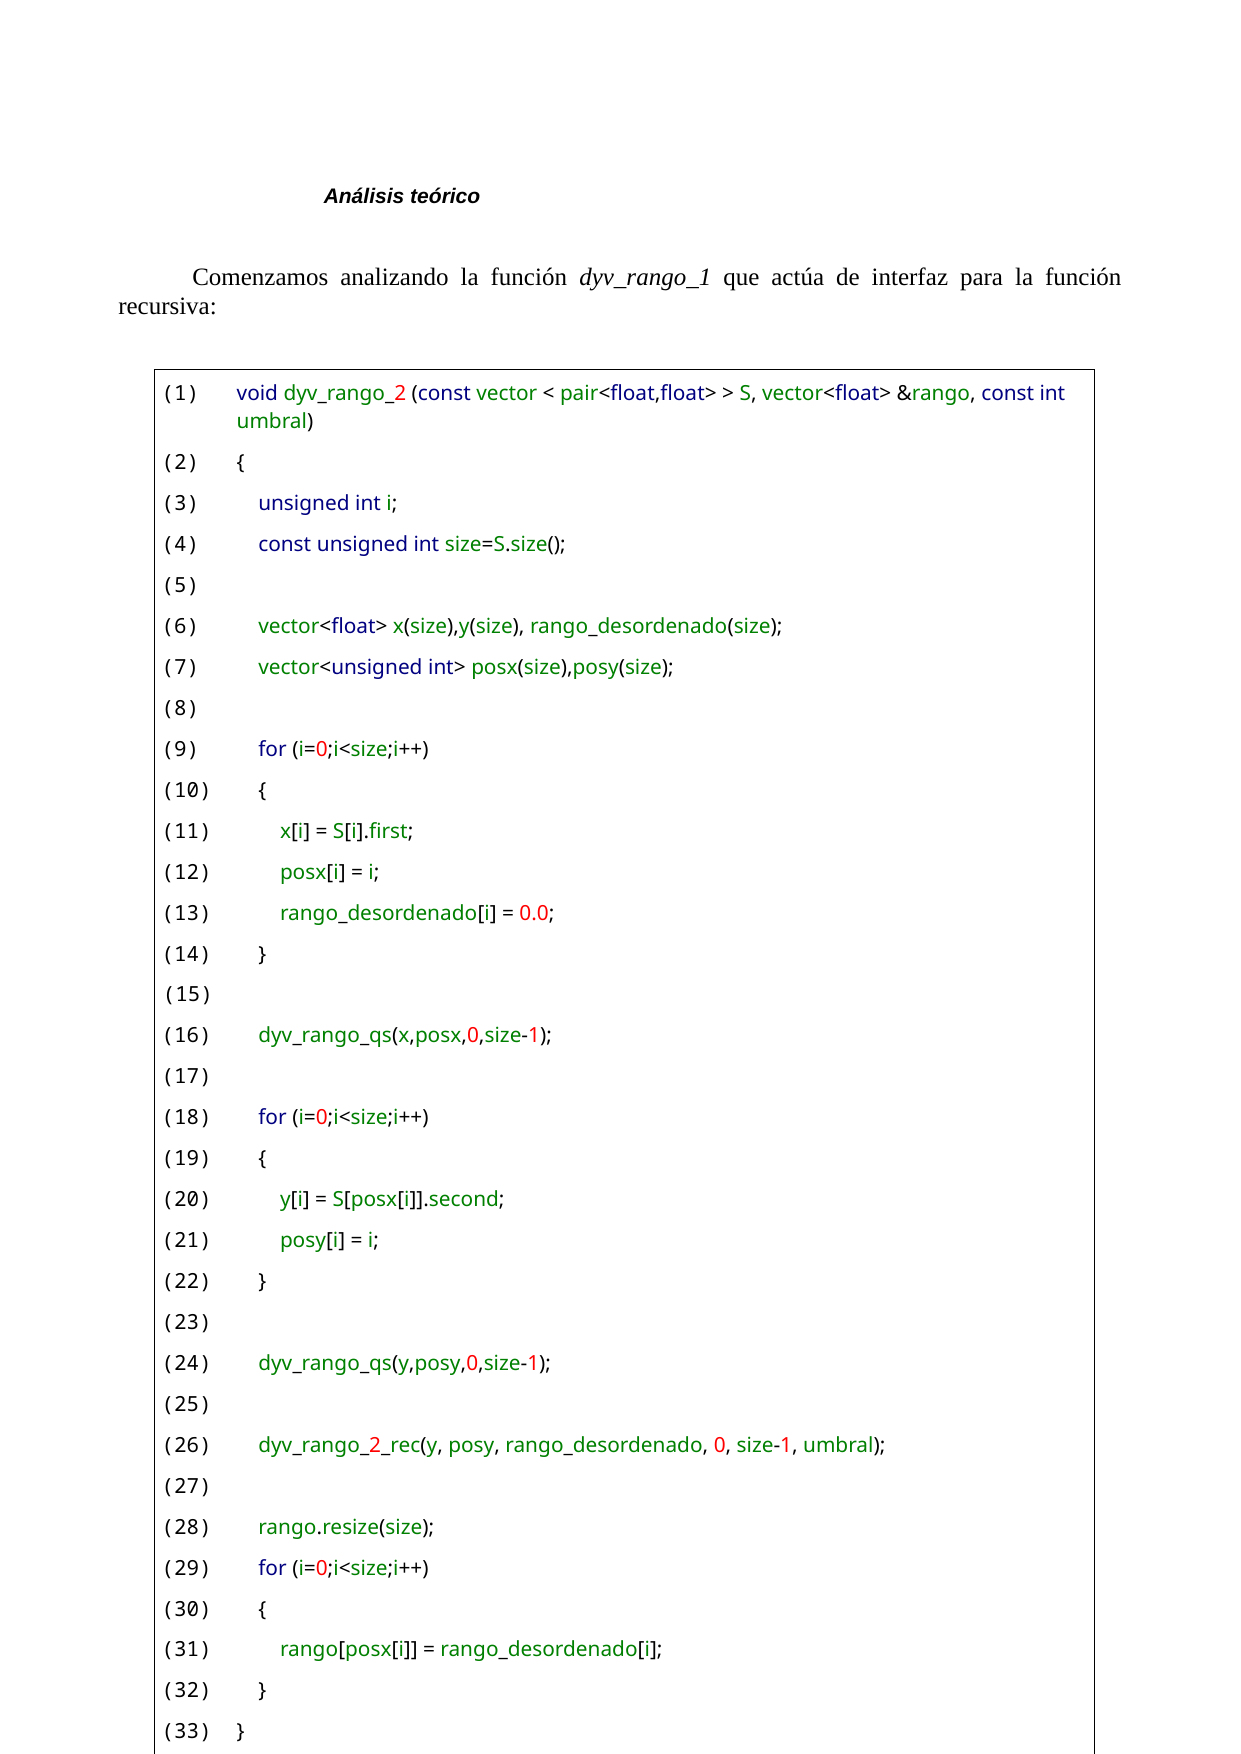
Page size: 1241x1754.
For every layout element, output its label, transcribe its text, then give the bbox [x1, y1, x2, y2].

list unsigned int i; [161, 488, 1085, 517]
list posy[i] = i; [161, 1225, 1085, 1254]
list const unsigned int size=S.size(); [161, 529, 1085, 558]
subtitle Análisis teórico [323, 184, 1122, 208]
list } [161, 1676, 1085, 1704]
list vector<unsigned int> posx(size),posy(size); [161, 652, 1085, 681]
list for (i=0;i<size;i++) [161, 734, 1085, 762]
list { [161, 775, 1085, 803]
list { [161, 447, 1085, 476]
list dyv_rango_qs(x,posx,0,size-1); [161, 1021, 1085, 1049]
list y[i] = S[posx[i]].second; [161, 1184, 1085, 1213]
list { [161, 1594, 1085, 1622]
list } [161, 1716, 1085, 1745]
list posx[i] = i; [161, 857, 1085, 885]
list rango.resize(size); [161, 1512, 1085, 1540]
list } [161, 1266, 1085, 1294]
text Nota: Todos los logaritmos expresados en este apartado son en base 2. [155, 370, 1094, 1754]
list dyv_rango_2_rec(y, posy, rango_desordenado, 0, size-1, umbral); [161, 1430, 1085, 1458]
text Nota: Todos los logaritmos expresados en este apartado son en base 2. [118, 332, 1122, 361]
text Comenzamos analizando la función dyv_rango_1 que actúa de interfaz para la función recursiva: [118, 262, 1122, 319]
list vector<float> x(size),y(size), rango_desordenado(size); [161, 611, 1085, 639]
list for (i=0;i<size;i++) [161, 1102, 1085, 1131]
list { [161, 1143, 1085, 1172]
list rango_desordenado[i] = 0.0; [161, 898, 1085, 926]
list rango[posx[i]] = rango_desordenado[i]; [161, 1634, 1085, 1663]
list x[i] = S[i].first; [161, 816, 1085, 844]
list dyv_rango_qs(y,posy,0,size-1); [161, 1348, 1085, 1376]
list void dyv_rango_2 (const vector < pair<float,float> > S, vector<float> &rango, const int umbral) [161, 378, 1085, 435]
list for (i=0;i<size;i++) [161, 1553, 1085, 1581]
list } [161, 939, 1085, 967]
